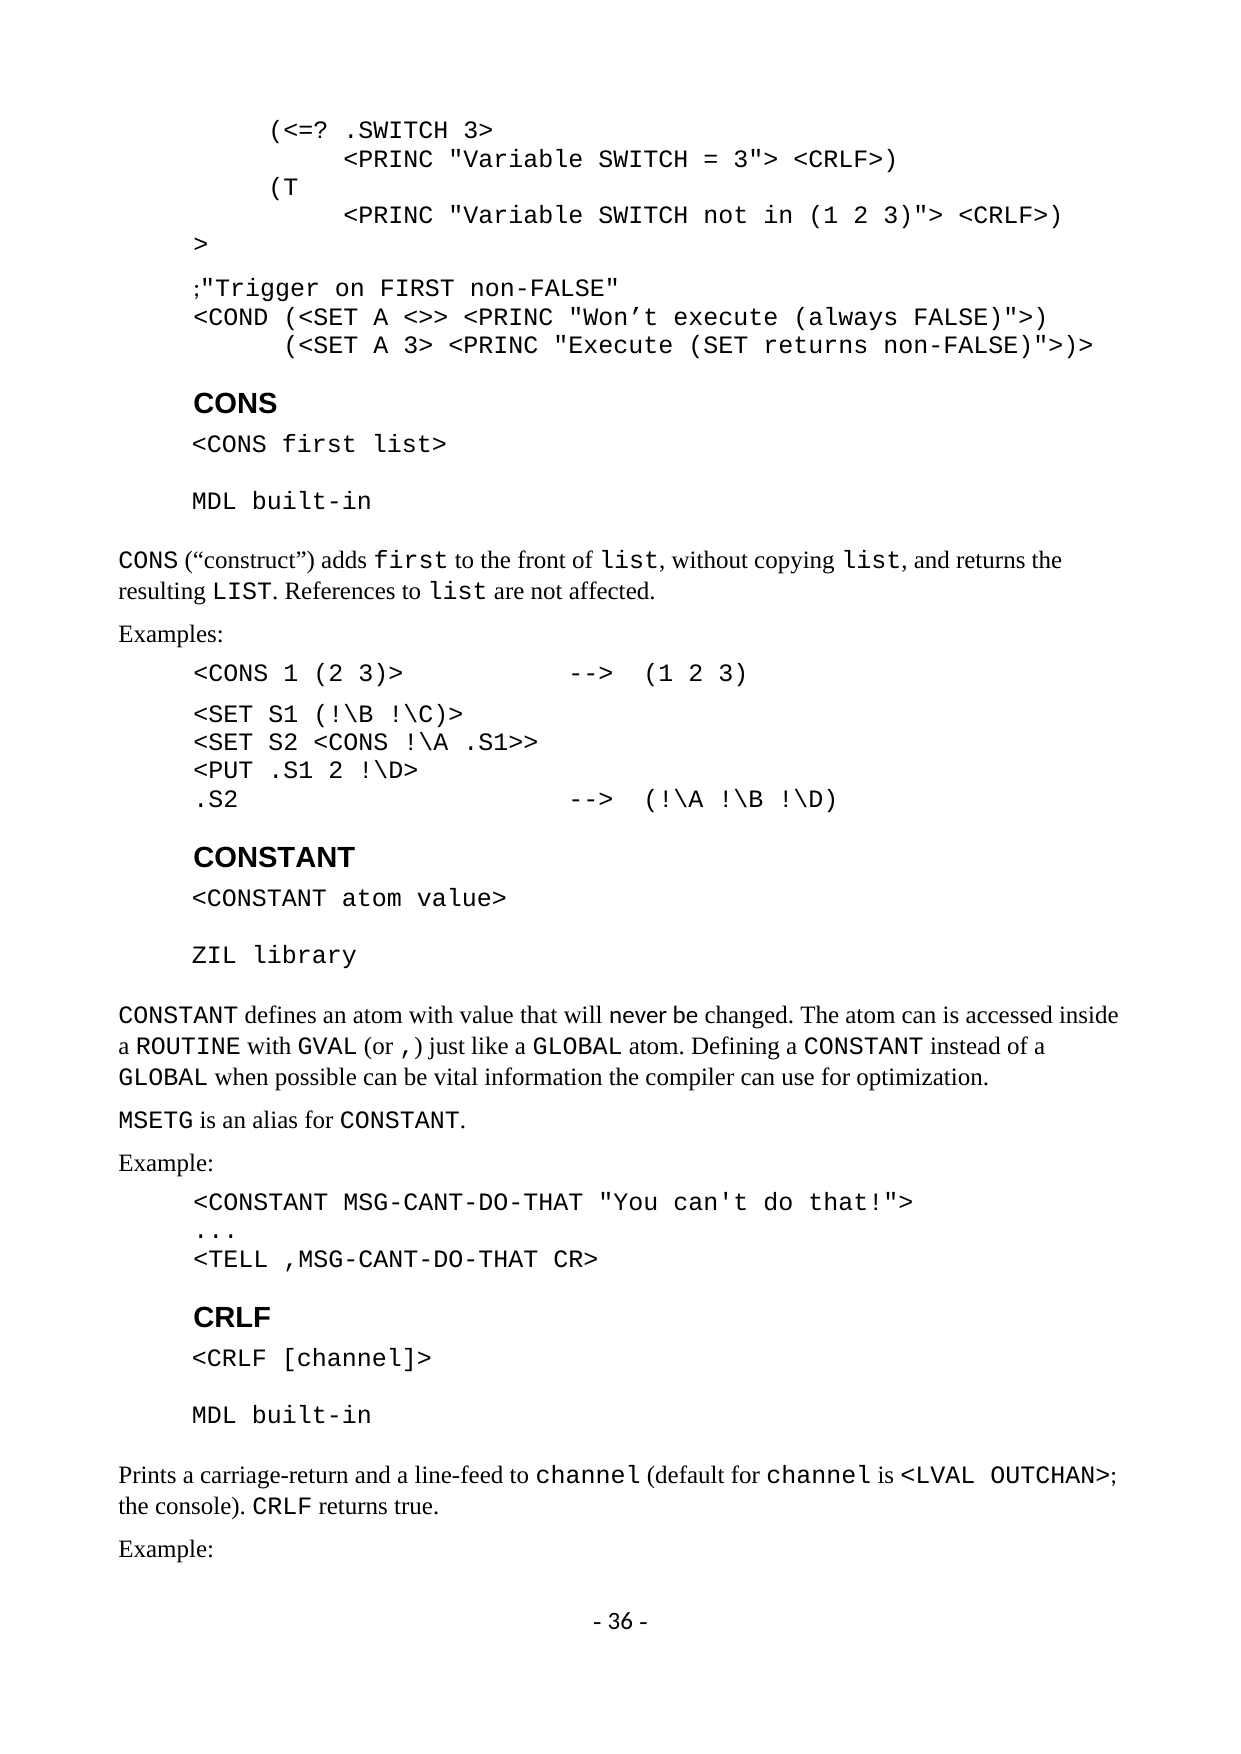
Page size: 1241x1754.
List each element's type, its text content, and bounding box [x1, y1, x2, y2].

subtitle CRLF [118, 1299, 1122, 1333]
text <CRLF [channel]> [192, 1346, 1122, 1374]
text <CONSTANT atom value> ZIL library [192, 886, 1122, 971]
text <CONS 1 (2 3)> --> (1 2 3) [118, 661, 1122, 689]
text Prints a carriage-return and a line-feed to channel (default for channel is <LVAL OUTCHAN>; the console). CRLF returns true. [118, 1459, 1122, 1522]
text Examples: [118, 619, 1122, 648]
text MDL built-in [192, 488, 1122, 517]
text MSETG is an alias for CONSTANT. [118, 1105, 1122, 1136]
text (<=? .SWITCH 3> <PRINC "Variable SWITCH = 3"> <CRLF>) (T <PRINC "Variable SWITCH not in (1 2 3)"> <CRLF>) > [118, 118, 1122, 260]
text Example: [118, 1534, 1122, 1563]
text <SET S1 (!\B !\C)> <SET S2 <CONS !\A .S1>> <PUT .S1 2 !\D> .S2 --> (!\A !\B !\D) [118, 701, 1122, 815]
text CONSTANT defines an atom with value that will never be changed. The atom can is accessed inside a ROUTINE with GVAL (or ,) just like a GLOBAL atom. Defining a CONSTANT instead of a GLOBAL when possible can be vital information the compiler can use for optimization. [118, 999, 1122, 1092]
subtitle CONSTANT [118, 840, 1122, 873]
text MDL built-in [192, 1402, 1122, 1431]
text <CONSTANT MSG-CANT-DO-THAT "You can't do that!"> ... <TELL ,MSG-CANT-DO-THAT CR> [118, 1189, 1122, 1274]
subtitle CONS [118, 386, 1122, 419]
text CONS (“construct”) adds first to the front of list, without copying list, and returns the resulting LIST. References to list are not affected. [118, 545, 1122, 607]
text ;"Trigger on FIRST non-FALSE" <COND (<SET A <>> <PRINC "Won’t execute (always FALSE)">) (<SET A 3> <PRINC "Execute (SET returns non-FALSE)">)> [118, 272, 1122, 361]
text <CONS first list> [192, 432, 1122, 460]
text Example: [118, 1148, 1122, 1177]
